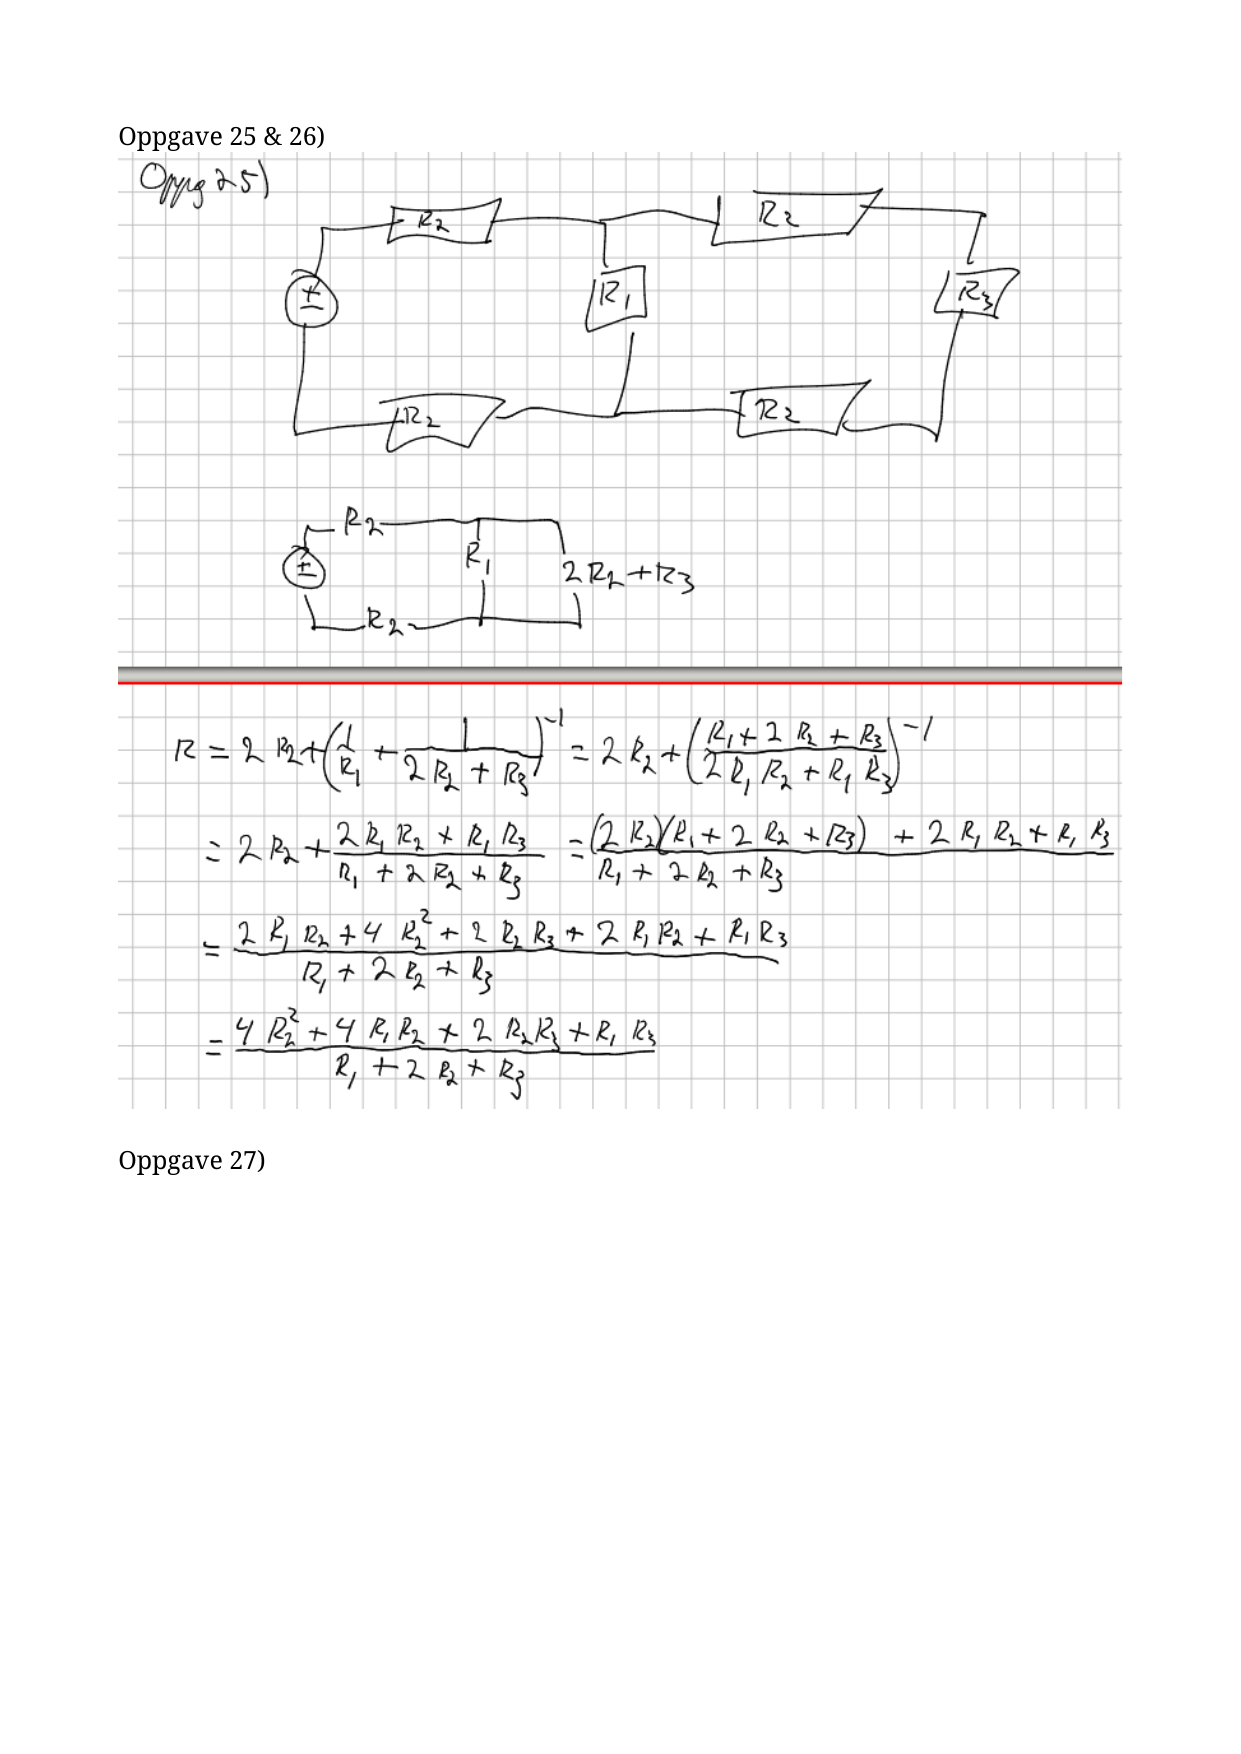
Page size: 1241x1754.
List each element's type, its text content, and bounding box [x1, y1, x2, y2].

text Oppgave 27) [118, 1143, 1122, 1177]
text Oppgave 25 & 26) [118, 118, 1122, 152]
picture [118, 152, 1123, 1109]
